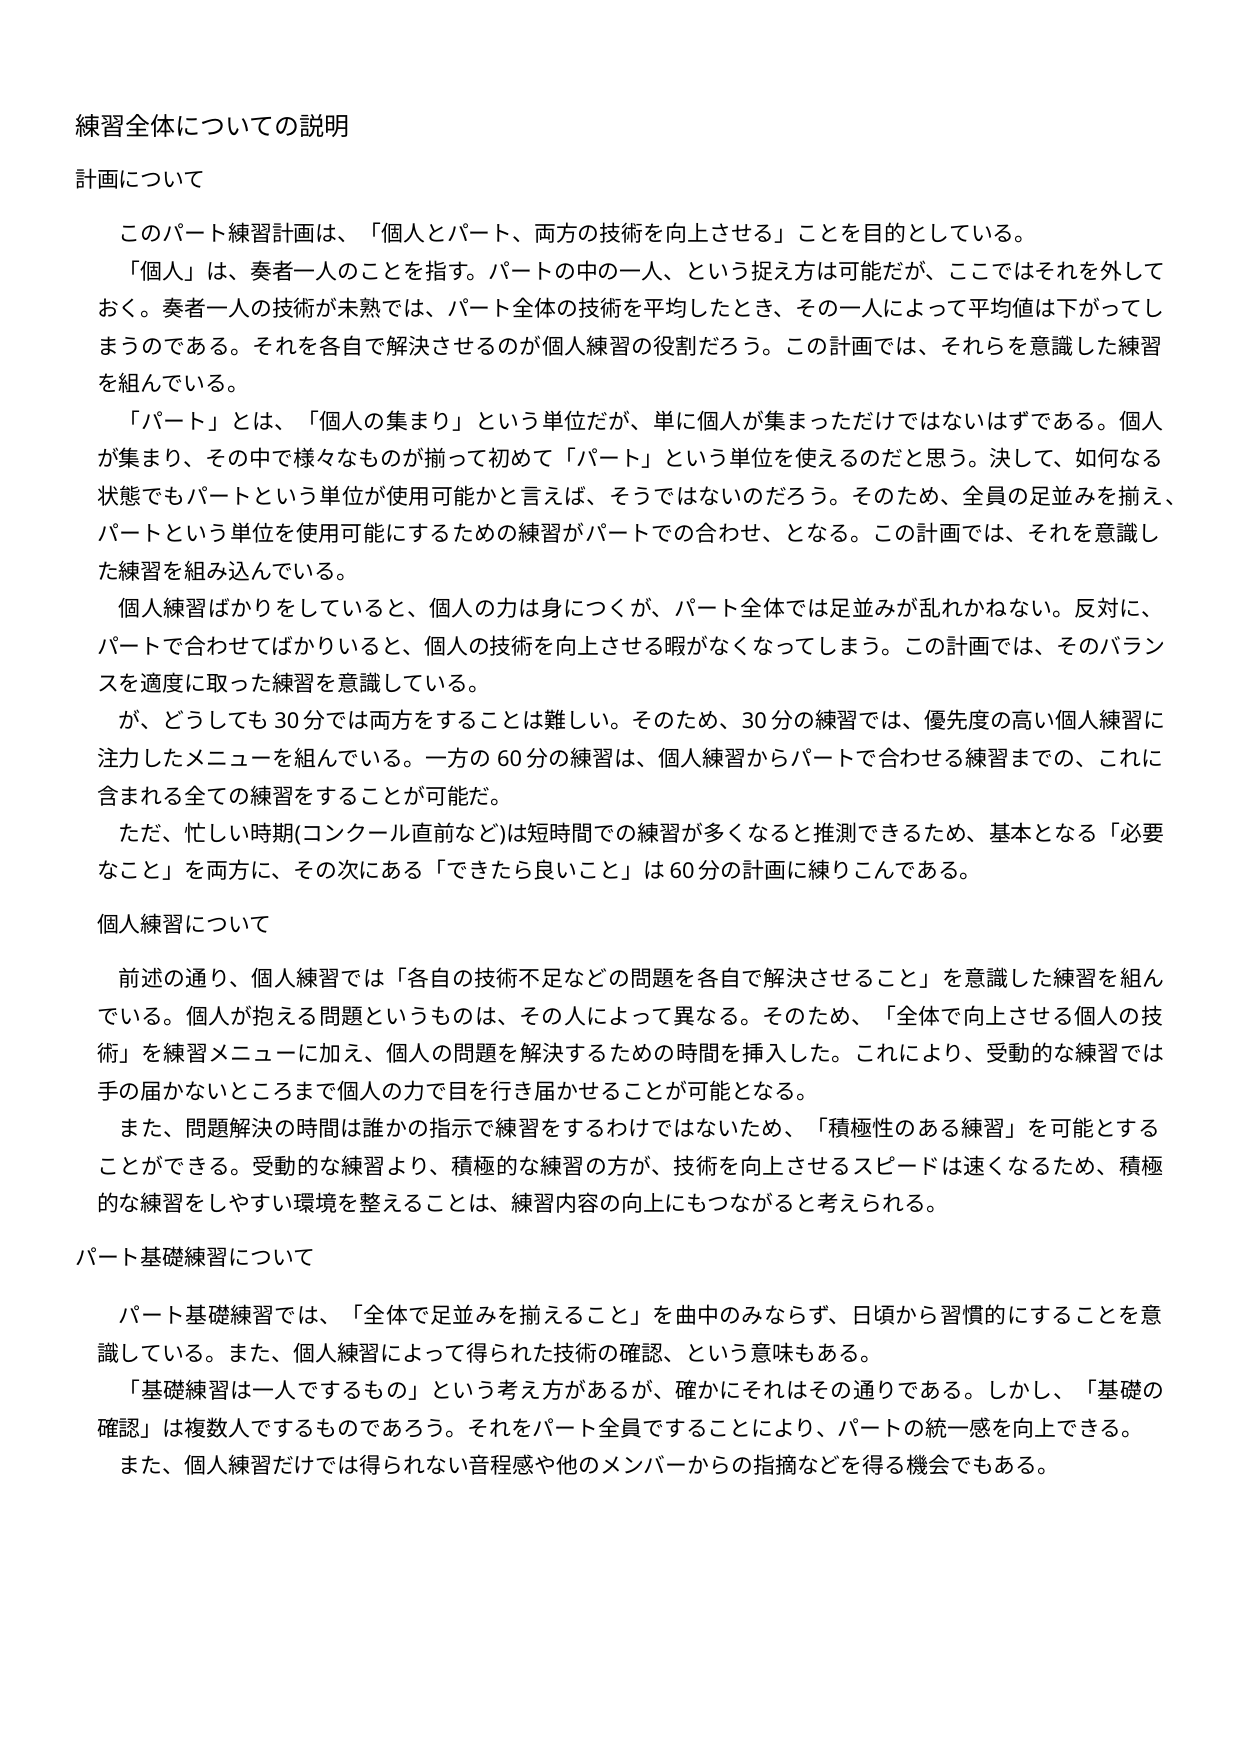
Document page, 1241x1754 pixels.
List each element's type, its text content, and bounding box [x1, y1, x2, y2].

text ただ、忙しい時期(コンクール直前など)は短時間での練習が多くなると推測できるため、基本となる「必要なこと」を両方に、その次にある「できたら良いこと」は60分の計画に練りこんである。 [97, 813, 1165, 888]
text また、問題解決の時間は誰かの指示で練習をするわけではないため、「積極性のある練習」を可能とすることができる。受動的な練習より、積極的な練習の方が、技術を向上させるスピードは速くなるため、積極的な練習をしやすい環境を整えることは、練習内容の向上にもつながると考えられる。 [97, 1108, 1165, 1221]
text 「基礎練習は一人でするもの」という考え方があるが、確かにそれはその通りである。しかし、「基礎の確認」は複数人でするものであろう。それをパート全員ですることにより、パートの統一感を向上できる。 [97, 1370, 1165, 1445]
text 「パート」とは、「個人の集まり」という単位だが、単に個人が集まっただけではないはずである。個人が集まり、その中で様々なものが揃って初めて「パート」という単位を使えるのだと思う。決して、如何なる状態でもパートという単位が使用可能かと言えば、そうではないのだろう。そのため、全員の足並みを揃え、パートという単位を使用可能にするための練習がパートでの合わせ、となる。この計画では、それを意識した練習を組み込んでいる。 [97, 401, 1165, 588]
subtitle 個人練習について [75, 904, 1165, 942]
text このパート練習計画は、「個人とパート、両方の技術を向上させる」ことを目的としている。 [97, 213, 1165, 251]
subtitle 計画について [75, 159, 1165, 197]
text 前述の通り、個人練習では「各自の技術不足などの問題を各自で解決させること」を意識した練習を組んでいる。個人が抱える問題というものは、その人によって異なる。そのため、「全体で向上させる個人の技術」を練習メニューに加え、個人の問題を解決するための時間を挿入した。これにより、受動的な練習では手の届かないところまで個人の力で目を行き届かせることが可能となる。 [97, 958, 1165, 1108]
subtitle パート基礎練習について [75, 1237, 1165, 1274]
text また、個人練習だけでは得られない音程感や他のメンバーからの指摘などを得る機会でもある。 [97, 1445, 1165, 1483]
text パート基礎練習では、「全体で足並みを揃えること」を曲中のみならず、日頃から習慣的にすることを意識している。また、個人練習によって得られた技術の確認、という意味もある。 [97, 1295, 1165, 1370]
text 「個人」は、奏者一人のことを指す。パートの中の一人、という捉え方は可能だが、ここではそれを外しておく。奏者一人の技術が未熟では、パート全体の技術を平均したとき、その一人によって平均値は下がってしまうのである。それを各自で解決させるのが個人練習の役割だろう。この計画では、それらを意識した練習を組んでいる。 [97, 251, 1165, 401]
subtitle 練習全体についての説明 [75, 106, 1165, 143]
text が、どうしても30分では両方をすることは難しい。そのため、30分の練習では、優先度の高い個人練習に注力したメニューを組んでいる。一方の60分の練習は、個人練習からパートで合わせる練習までの、これに含まれる全ての練習をすることが可能だ。 [97, 701, 1165, 813]
text 個人練習ばかりをしていると、個人の力は身につくが、パート全体では足並みが乱れかねない。反対に、パートで合わせてばかりいると、個人の技術を向上させる暇がなくなってしまう。この計画では、そのバランスを適度に取った練習を意識している。 [97, 588, 1165, 701]
